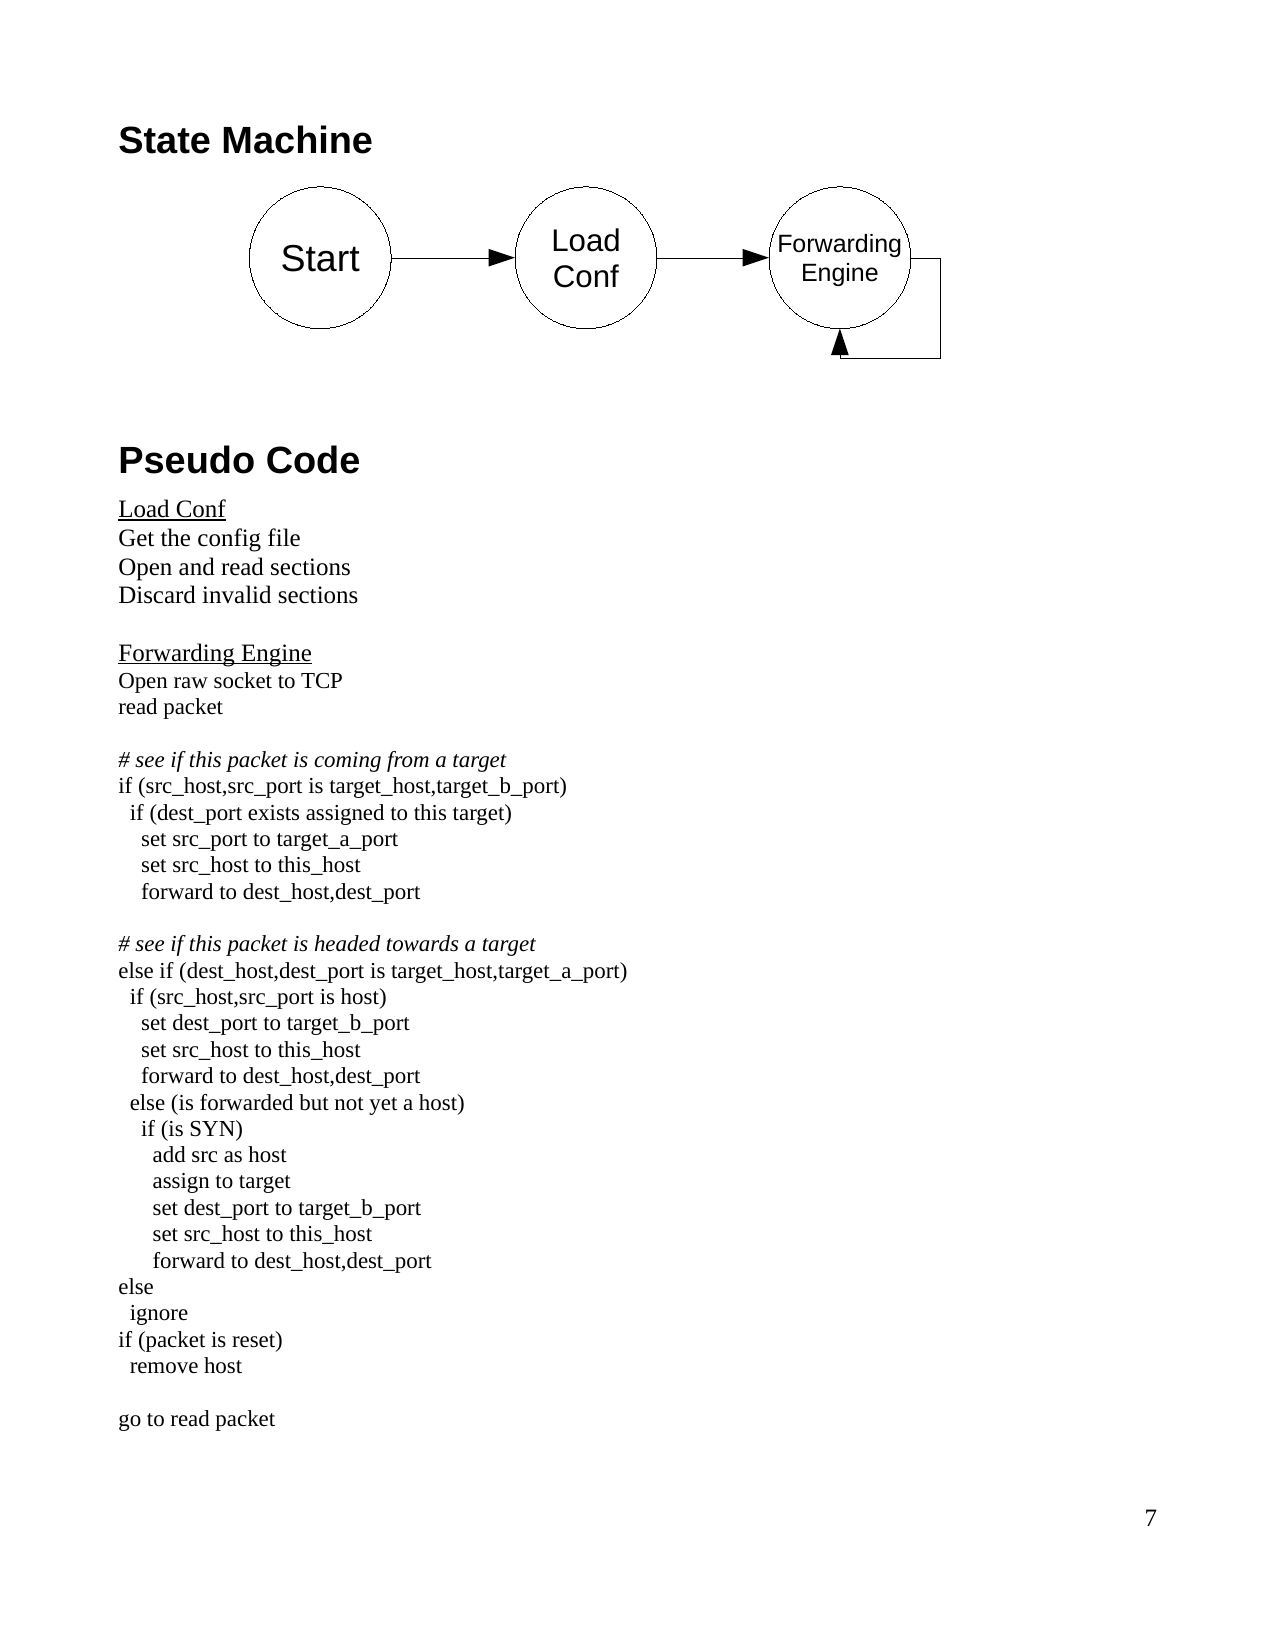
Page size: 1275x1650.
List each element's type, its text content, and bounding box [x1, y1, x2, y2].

text forward to dest_host,dest_port [118, 1062, 1157, 1088]
text read packet [118, 693, 1157, 719]
text else (is forwarded but not yet a host) [118, 1088, 1157, 1115]
text if (src_host,src_port is target_host,target_b_port) [118, 772, 1157, 799]
text else [118, 1273, 1157, 1299]
text forward to dest_host,dest_port [118, 878, 1157, 904]
text set dest_port to target_b_port [118, 1009, 1157, 1036]
subtitle State Machine [118, 118, 1157, 162]
text if (dest_port exists assigned to this target) [118, 799, 1157, 825]
text set dest_port to target_b_port [118, 1194, 1157, 1220]
text Get the config file Open and read sections Discard invalid sections [118, 523, 1157, 609]
text if (is SYN) [118, 1115, 1157, 1141]
text if (src_host,src_port is host) [118, 983, 1157, 1009]
text else if (dest_host,dest_port is target_host,target_a_port) [118, 957, 1157, 983]
text remove host [118, 1352, 1157, 1378]
text # see if this packet is coming from a target [118, 746, 1157, 772]
text set src_host to this_host [118, 1036, 1157, 1062]
text Open raw socket to TCP [118, 667, 1157, 693]
text go to read packet [118, 1405, 1157, 1431]
text set src_port to target_a_port [118, 825, 1157, 851]
text assign to target [118, 1168, 1157, 1194]
text forward to dest_host,dest_port [118, 1247, 1157, 1273]
text Forwarding Engine [118, 638, 1157, 667]
subtitle Pseudo Code [118, 438, 1157, 482]
text ignore [118, 1299, 1157, 1326]
text Load Conf [118, 494, 1157, 523]
text add src as host [118, 1141, 1157, 1168]
text set src_host to this_host [118, 1220, 1157, 1247]
text # see if this packet is headed towards a target [118, 930, 1157, 957]
text if (packet is reset) [118, 1326, 1157, 1352]
text set src_host to this_host [118, 851, 1157, 878]
